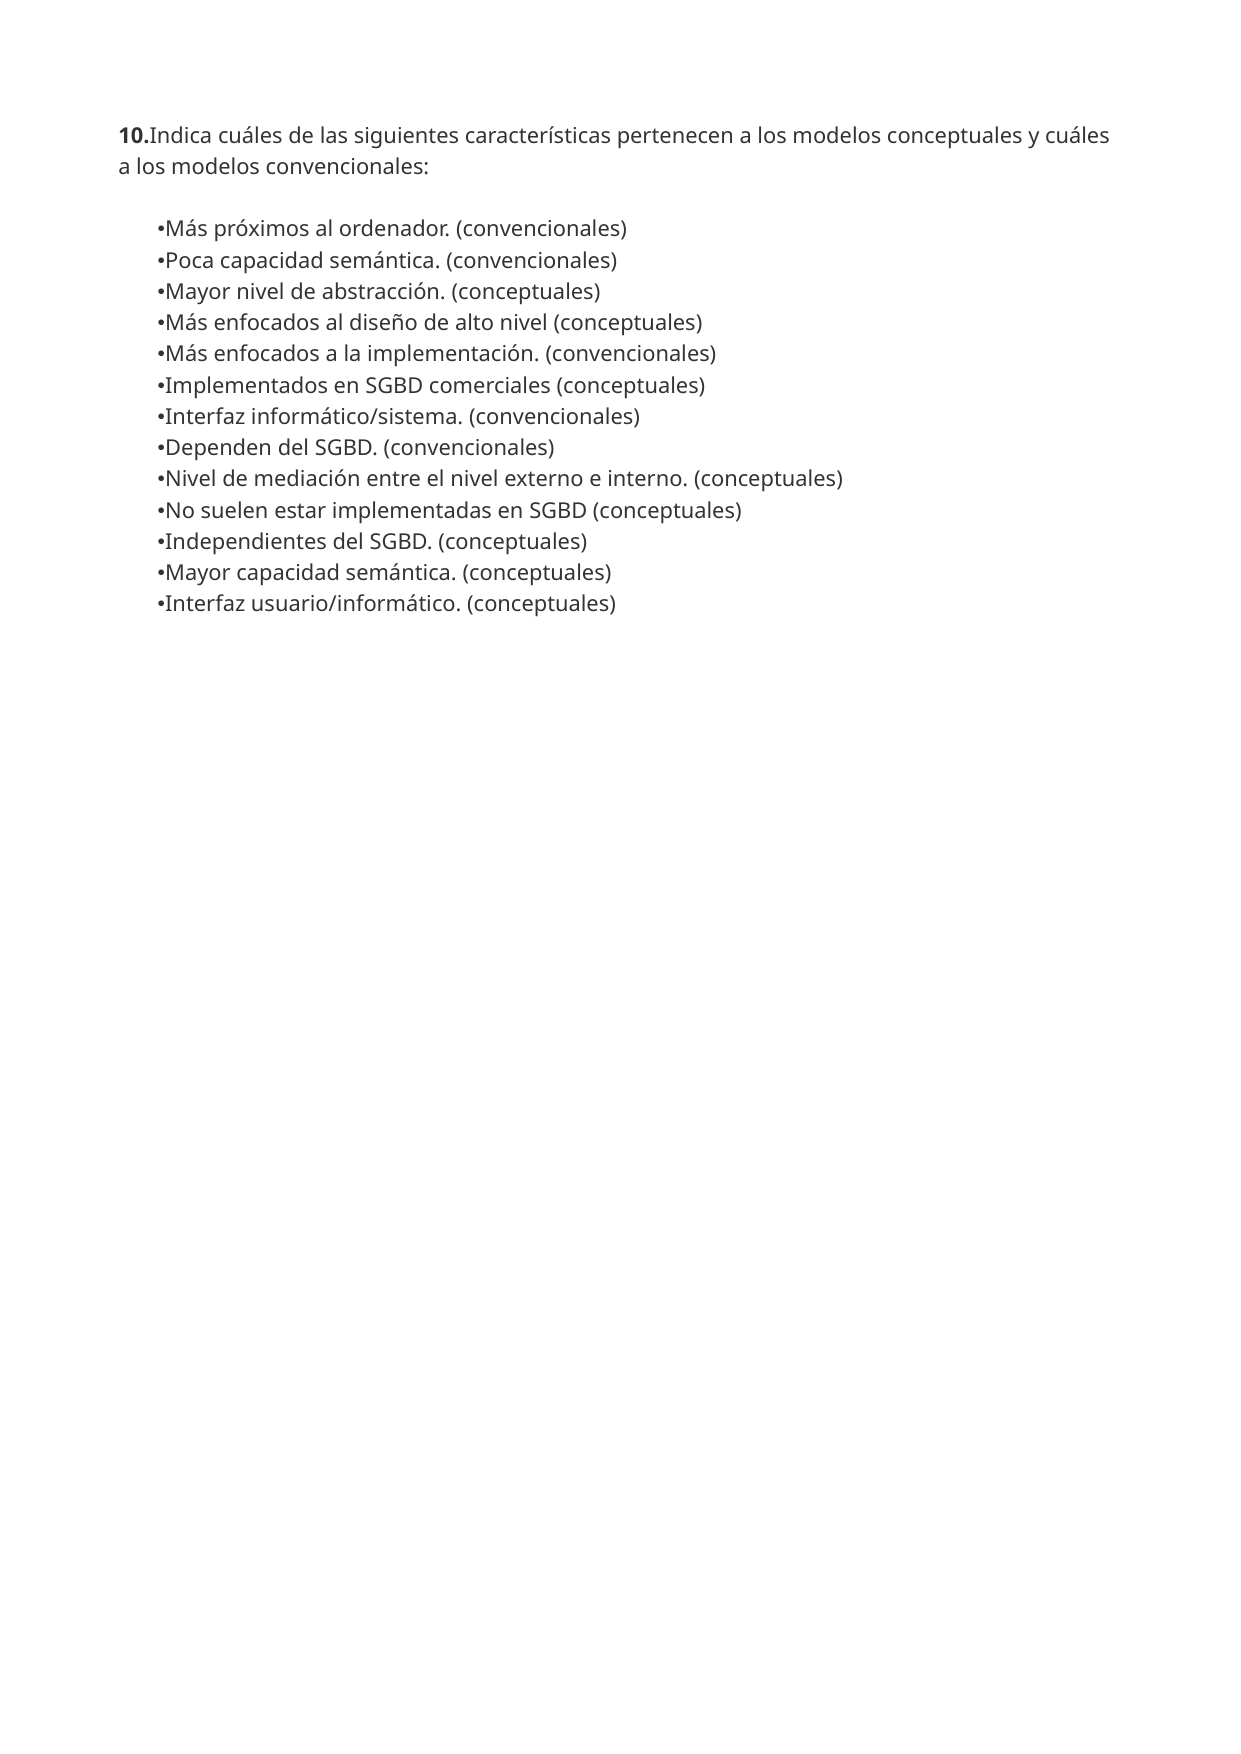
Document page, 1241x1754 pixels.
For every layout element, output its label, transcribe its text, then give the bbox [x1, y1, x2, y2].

list Más enfocados a la implementación. (convencionales) [118, 337, 1122, 368]
list Mayor capacidad semántica. (conceptuales) [118, 556, 1122, 587]
list No suelen estar implementadas en SGBD (conceptuales) [118, 493, 1122, 524]
list Independientes del SGBD. (conceptuales) [118, 524, 1122, 556]
list Indica cuáles de las siguientes características pertenecen a los modelos conceptuales y cuáles a los modelos convencionales: [118, 118, 1122, 181]
list Interfaz usuario/informático. (conceptuales) [118, 587, 1122, 618]
list Más próximos al ordenador. (convencionales) [118, 212, 1122, 243]
list Más enfocados al diseño de alto nivel (conceptuales) [118, 306, 1122, 337]
list Poca capacidad semántica. (convencionales) [118, 243, 1122, 274]
list Mayor nivel de abstracción. (conceptuales) [118, 274, 1122, 306]
list Nivel de mediación entre el nivel externo e interno. (conceptuales) [118, 462, 1122, 493]
list Implementados en SGBD comerciales (conceptuales) [118, 368, 1122, 399]
list Interfaz informático/sistema. (convencionales) [118, 399, 1122, 431]
list Dependen del SGBD. (convencionales) [118, 431, 1122, 462]
